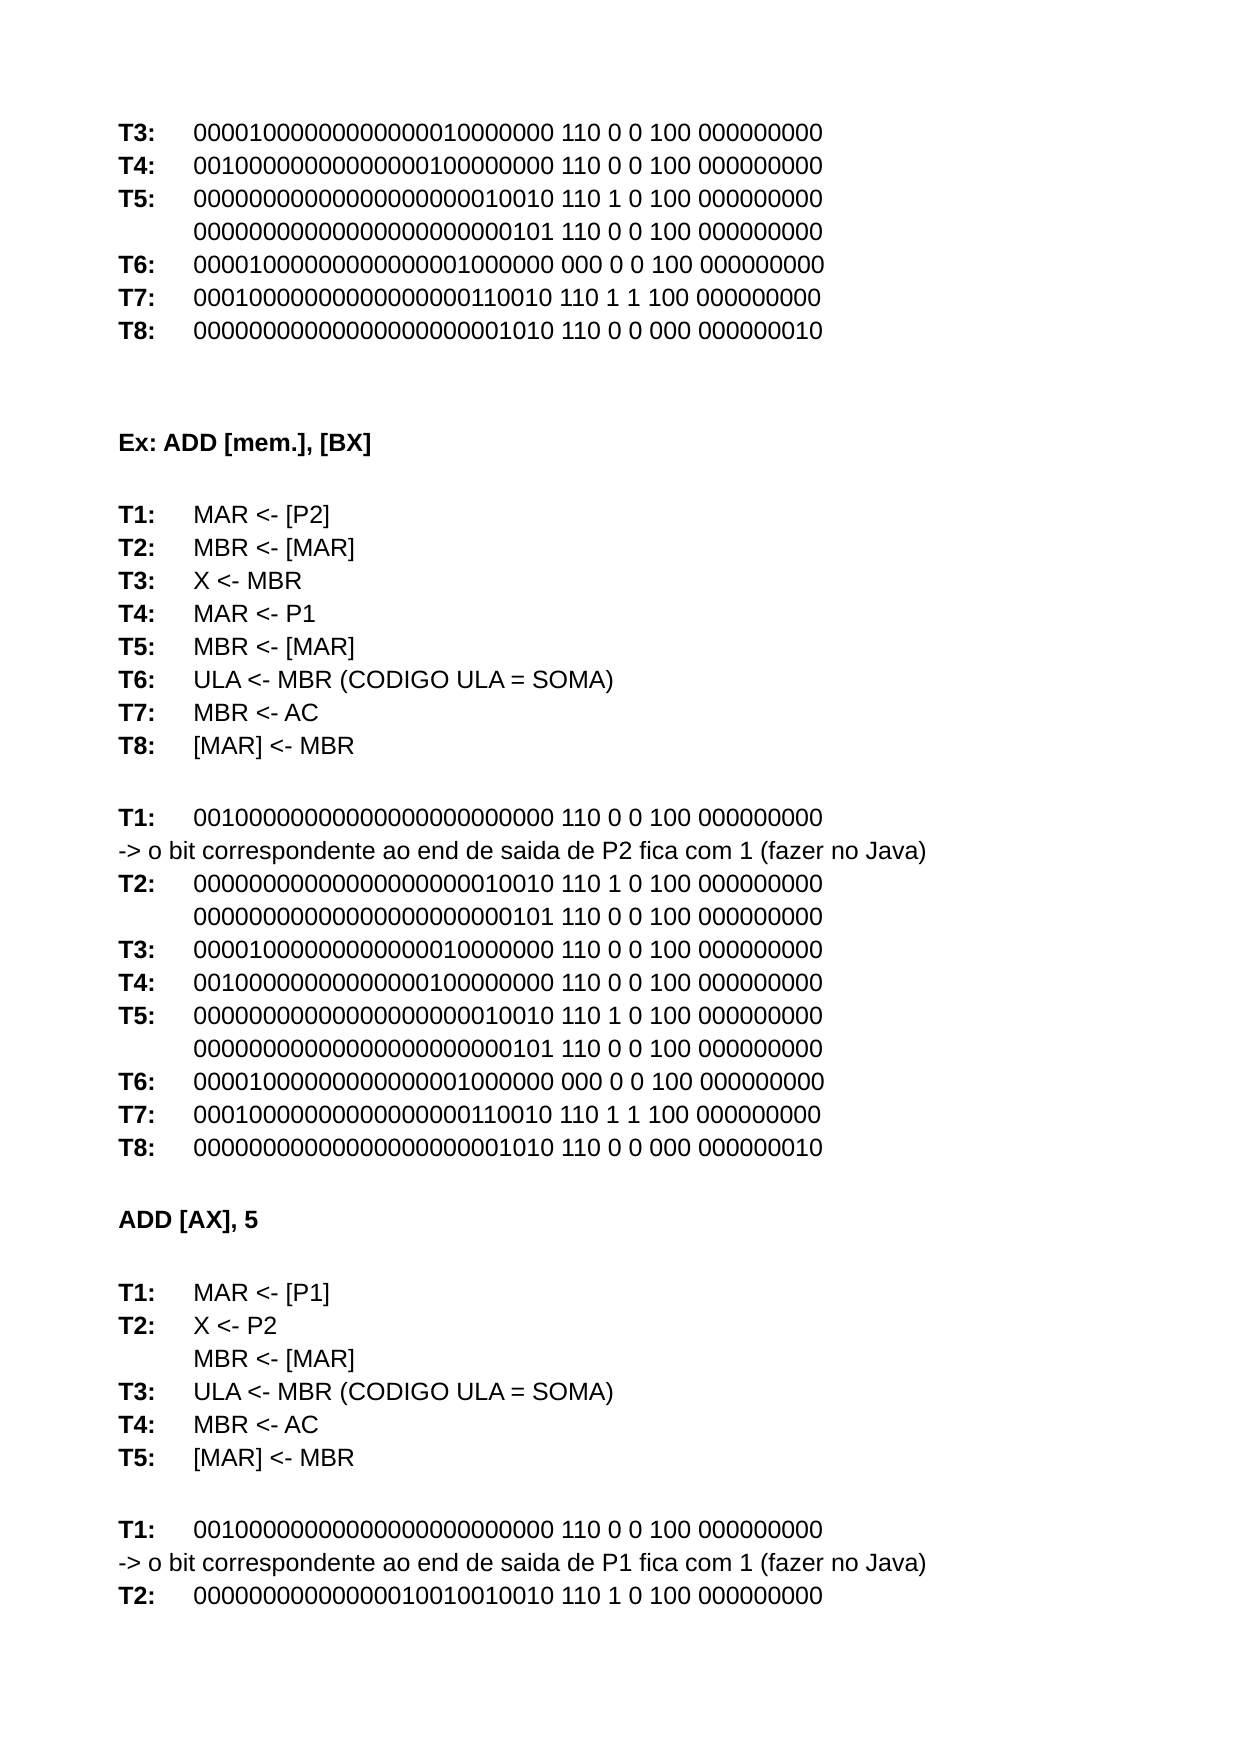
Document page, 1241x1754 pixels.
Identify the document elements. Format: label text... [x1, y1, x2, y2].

text T2: X <- P2 [118, 1311, 1122, 1339]
text T8: 00000000000000000000001010 110 0 0 000 000000010 [118, 1133, 1122, 1162]
text T3: X <- MBR [118, 566, 1122, 594]
text Ex: ADD [mem.], [BX] [118, 428, 1122, 456]
text T4: 00100000000000000100000000 110 0 0 100 000000000 [118, 151, 1122, 180]
text 00000000000000000000000101 110 0 0 100 000000000 [118, 902, 1122, 931]
text T2: 00000000000000000000010010 110 1 0 100 000000000 [118, 869, 1122, 898]
text T5: MBR <- [MAR] [118, 632, 1122, 661]
text MBR <- [MAR] [118, 1344, 1122, 1372]
text ADD [AX], 5 [118, 1206, 1122, 1234]
text T6: ULA <- MBR (CODIGO ULA = SOMA) [118, 665, 1122, 694]
text T8: 00000000000000000000001010 110 0 0 000 000000010 [118, 316, 1122, 345]
text T5: 00000000000000000000010010 110 1 0 100 000000000 [118, 1001, 1122, 1030]
text -> o bit correspondente ao end de saida de P2 fica com 1 (fazer no Java) [118, 836, 1122, 865]
text T5: 00000000000000000000010010 110 1 0 100 000000000 [118, 184, 1122, 213]
text -> o bit correspondente ao end de saida de P1 fica com 1 (fazer no Java) [118, 1548, 1122, 1577]
text T5: [MAR] <- MBR [118, 1443, 1122, 1472]
text 00000000000000000000000101 110 0 0 100 000000000 [118, 1034, 1122, 1063]
text T7: 00010000000000000000110010 110 1 1 100 000000000 [118, 283, 1122, 312]
text T1: MAR <- [P1] [118, 1278, 1122, 1306]
text T6: 00001000000000000001000000 000 0 0 100 000000000 [118, 1067, 1122, 1096]
text T2: MBR <- [MAR] [118, 533, 1122, 562]
text T1: 00100000000000000000000000 110 0 0 100 000000000 [118, 1515, 1122, 1544]
text T1: MAR <- [P2] [118, 500, 1122, 528]
text T3: 00001000000000000010000000 110 0 0 100 000000000 [118, 118, 1122, 147]
text T3: 00001000000000000010000000 110 0 0 100 000000000 [118, 935, 1122, 964]
text T4: 00100000000000000100000000 110 0 0 100 000000000 [118, 968, 1122, 997]
text T7: 00010000000000000000110010 110 1 1 100 000000000 [118, 1100, 1122, 1129]
text T6: 00001000000000000001000000 000 0 0 100 000000000 [118, 250, 1122, 279]
text T4: MBR <- AC [118, 1410, 1122, 1438]
text 00000000000000000000000101 110 0 0 100 000000000 [118, 217, 1122, 246]
text T3: ULA <- MBR (CODIGO ULA = SOMA) [118, 1377, 1122, 1406]
text T4: MAR <- P1 [118, 599, 1122, 628]
text T8: [MAR] <- MBR [118, 731, 1122, 760]
text T1: 00100000000000000000000000 110 0 0 100 000000000 [118, 803, 1122, 832]
text T2: 00000000000000010010010010 110 1 0 100 000000000 [118, 1581, 1122, 1610]
text T7: MBR <- AC [118, 698, 1122, 727]
